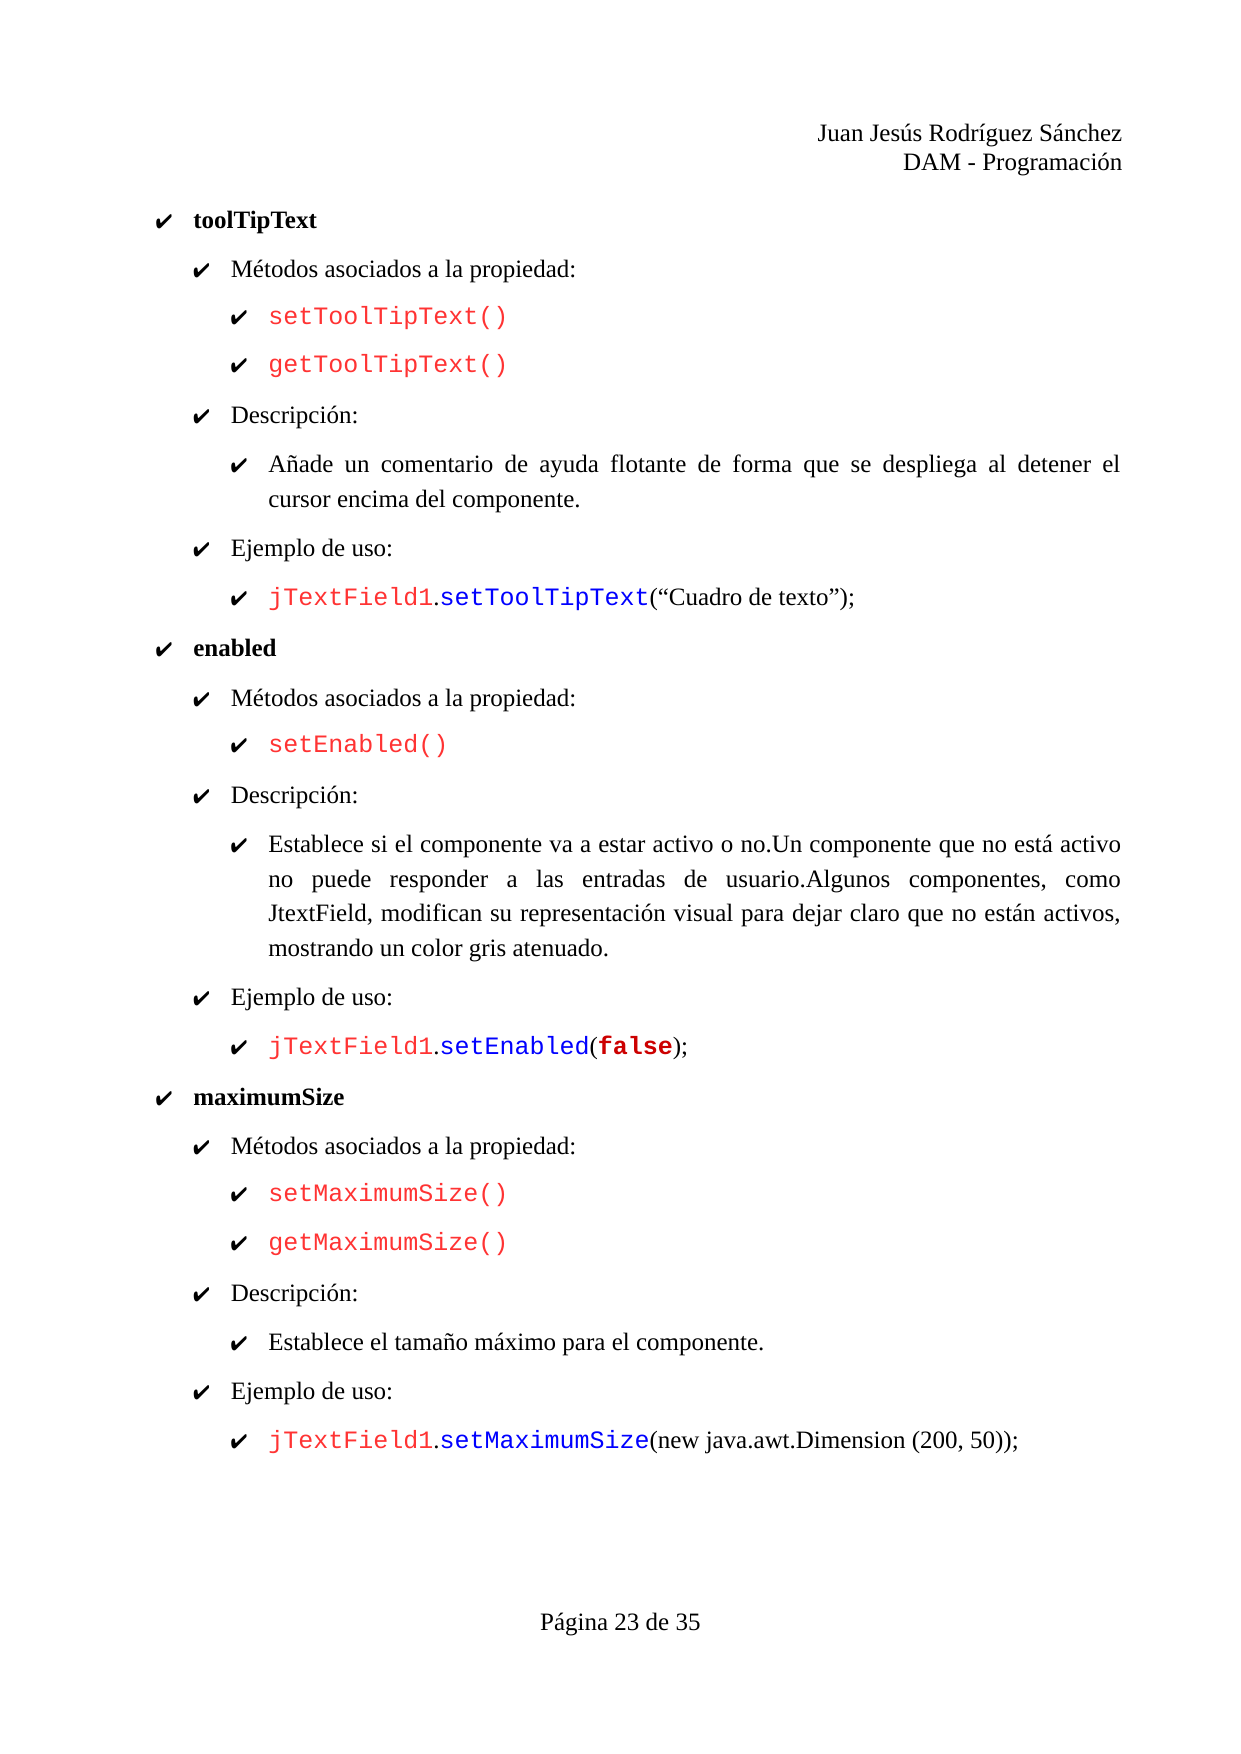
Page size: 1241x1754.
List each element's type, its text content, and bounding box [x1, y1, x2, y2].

list jTextField1.setMaximumSize(new java.awt.Dimension (200, 50)); [231, 1425, 1122, 1456]
list Establece el tamaño máximo para el componente. [231, 1327, 1122, 1355]
list maximumSize [156, 1082, 1122, 1111]
list enabled [156, 633, 1122, 662]
list Métodos asociados a la propiedad: [193, 254, 1122, 283]
list Métodos asociados a la propiedad: [193, 683, 1122, 711]
list setToolTipText() [231, 303, 1122, 332]
list Añade un comentario de ayuda flotante de forma que se despliega al detener el cursor encima del componente. [231, 449, 1122, 513]
list Descripción: [193, 780, 1122, 809]
list jTextField1.setToolTipText(“Cuadro de texto”); [231, 582, 1122, 613]
list getToolTipText() [231, 352, 1122, 380]
list setEnabled() [231, 732, 1122, 760]
list getMaximumSize() [231, 1229, 1122, 1257]
list setMaximumSize() [231, 1181, 1122, 1209]
list Descripción: [193, 1278, 1122, 1306]
list toolTipText [156, 205, 1122, 234]
list Establece si el componente va a estar activo o no.Un componente que no está activo no puede responder a las entradas de usuario.Algunos componentes, como JtextField, modifican su representación visual para dejar claro que no están activos, mostrando un color gris atenuado. [231, 829, 1122, 961]
list Ejemplo de uso: [193, 533, 1122, 562]
list Ejemplo de uso: [193, 982, 1122, 1011]
list Métodos asociados a la propiedad: [193, 1131, 1122, 1160]
list Descripción: [193, 400, 1122, 429]
list Ejemplo de uso: [193, 1376, 1122, 1404]
list jTextField1.setEnabled(false); [231, 1031, 1122, 1062]
